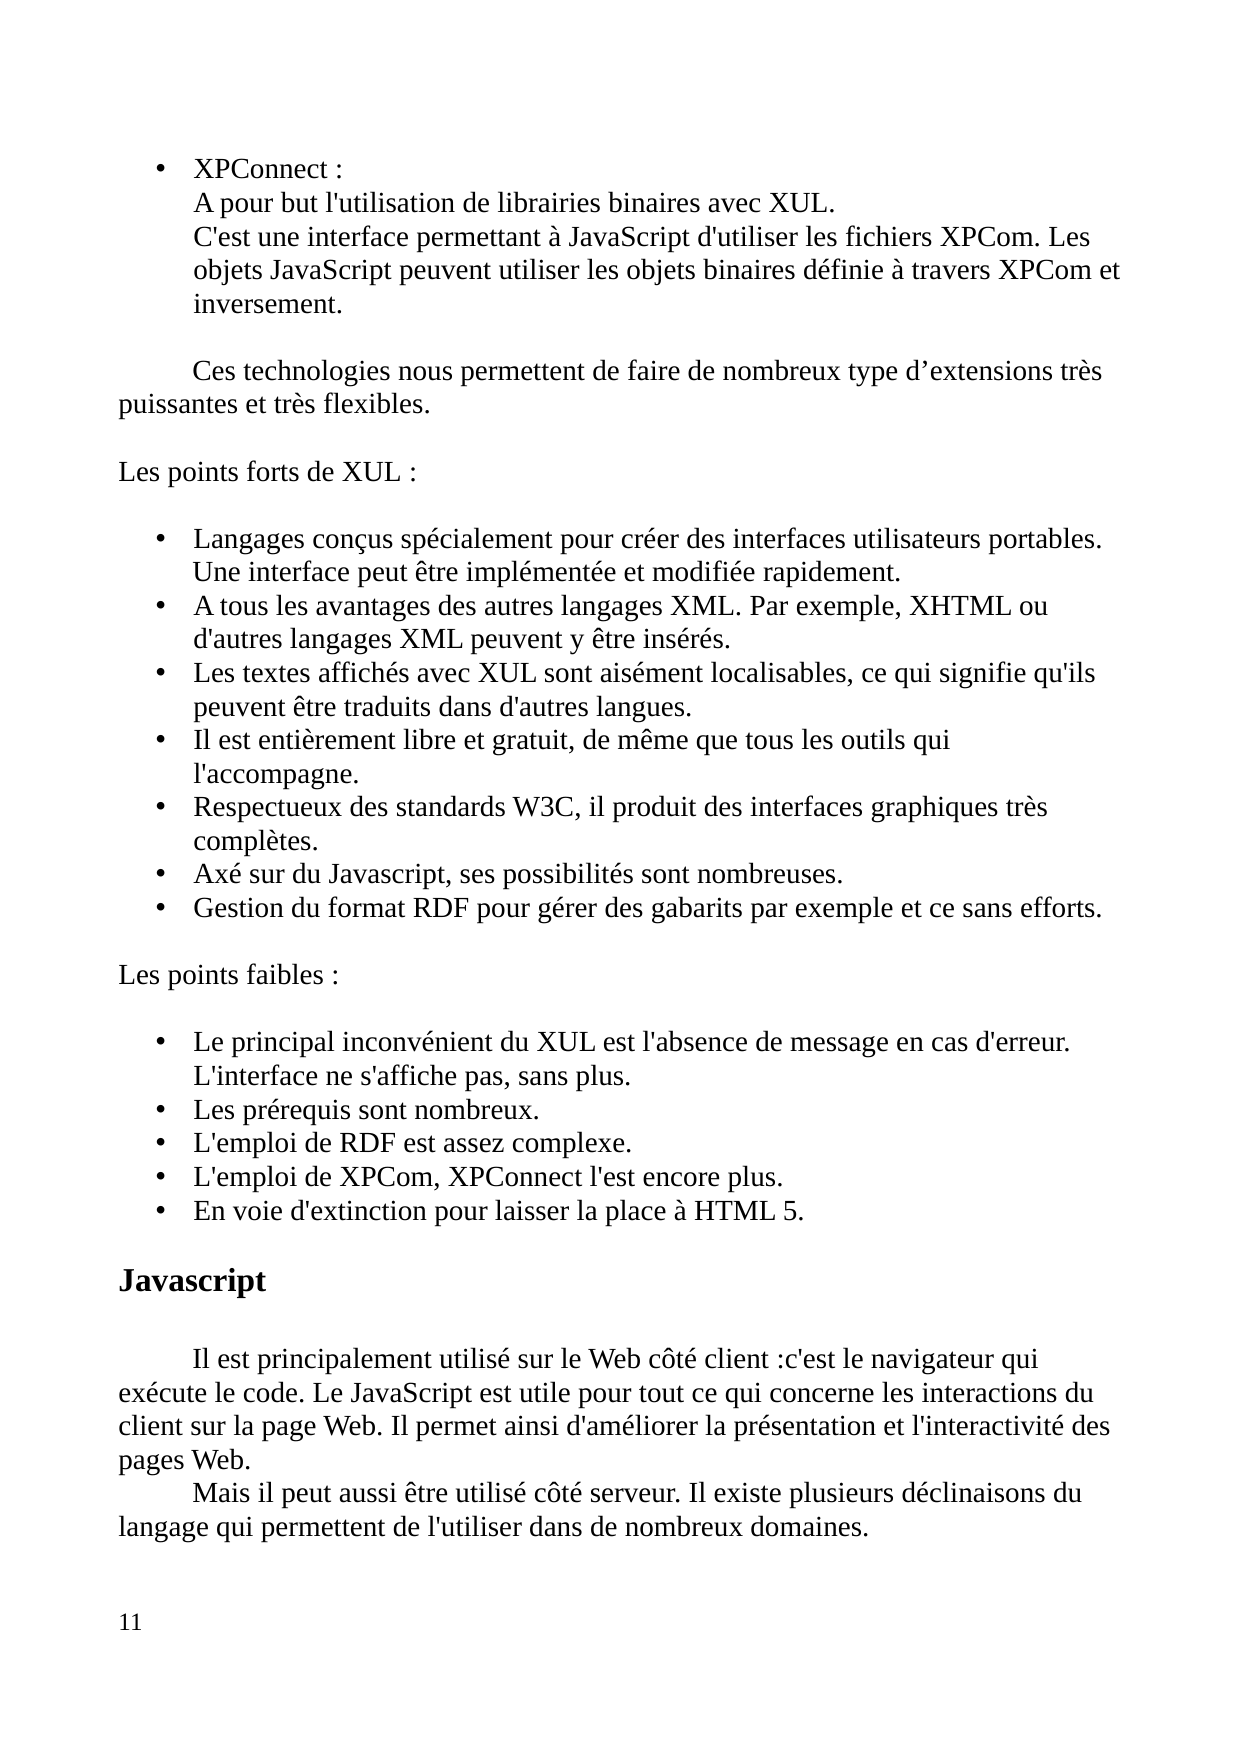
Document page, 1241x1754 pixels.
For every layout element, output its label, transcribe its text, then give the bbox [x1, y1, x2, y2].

list Il est entièrement libre et gratuit, de même que tous les outils qui l'accompagne. [156, 722, 1122, 789]
list Gestion du format RDF pour gérer des gabarits par exemple et ce sans efforts. [156, 890, 1122, 924]
list L'emploi de XPCom, XPConnect l'est encore plus. [156, 1159, 1122, 1193]
text Javascript [118, 1260, 1122, 1298]
list XPConnect : [156, 152, 1122, 185]
list A pour but l'utilisation de librairies binaires avec XUL. C'est une interface permettant à JavaScript d'utiliser les fichiers XPCom. Les objets JavaScript peuvent utiliser les objets binaires définie à travers XPCom et inversement. [156, 185, 1122, 319]
text Ces technologies nous permettent de faire de nombreux type d’extensions très puissantes et très flexibles. [118, 353, 1122, 420]
list Les prérequis sont nombreux. [156, 1092, 1122, 1125]
list Les textes affichés avec XUL sont aisément localisables, ce qui signifie qu'ils peuvent être traduits dans d'autres langues. [156, 655, 1122, 722]
list Le principal inconvénient du XUL est l'absence de message en cas d'erreur. L'interface ne s'affiche pas, sans plus. [156, 1024, 1122, 1092]
list L'emploi de RDF est assez complexe. [156, 1125, 1122, 1159]
list A tous les avantages des autres langages XML. Par exemple, XHTML ou d'autres langages XML peuvent y être insérés. [156, 588, 1122, 655]
list Langages conçus spécialement pour créer des interfaces utilisateurs portables. [156, 521, 1122, 554]
text Une interface peut être implémentée et modifiée rapidement. [118, 554, 1122, 588]
text Les points faibles : [118, 957, 1122, 991]
list Axé sur du Javascript, ses possibilités sont nombreuses. [156, 857, 1122, 890]
list Respectueux des standards W3C, il produit des interfaces graphiques très complètes. [156, 789, 1122, 857]
text Il est principalement utilisé sur le Web côté client :c'est le navigateur qui exécute le code. Le JavaScript est utile pour tout ce qui concerne les interactions du client sur la page Web. Il permet ainsi d'améliorer la présentation et l'interactivité des pages Web. Mais il peut aussi être utilisé côté serveur. Il existe plusieurs déclinaisons du langage qui permettent de l'utiliser dans de nombreux domaines. [118, 1341, 1122, 1543]
list En voie d'extinction pour laisser la place à HTML 5. [156, 1193, 1122, 1226]
text Les points forts de XUL : [118, 454, 1122, 487]
